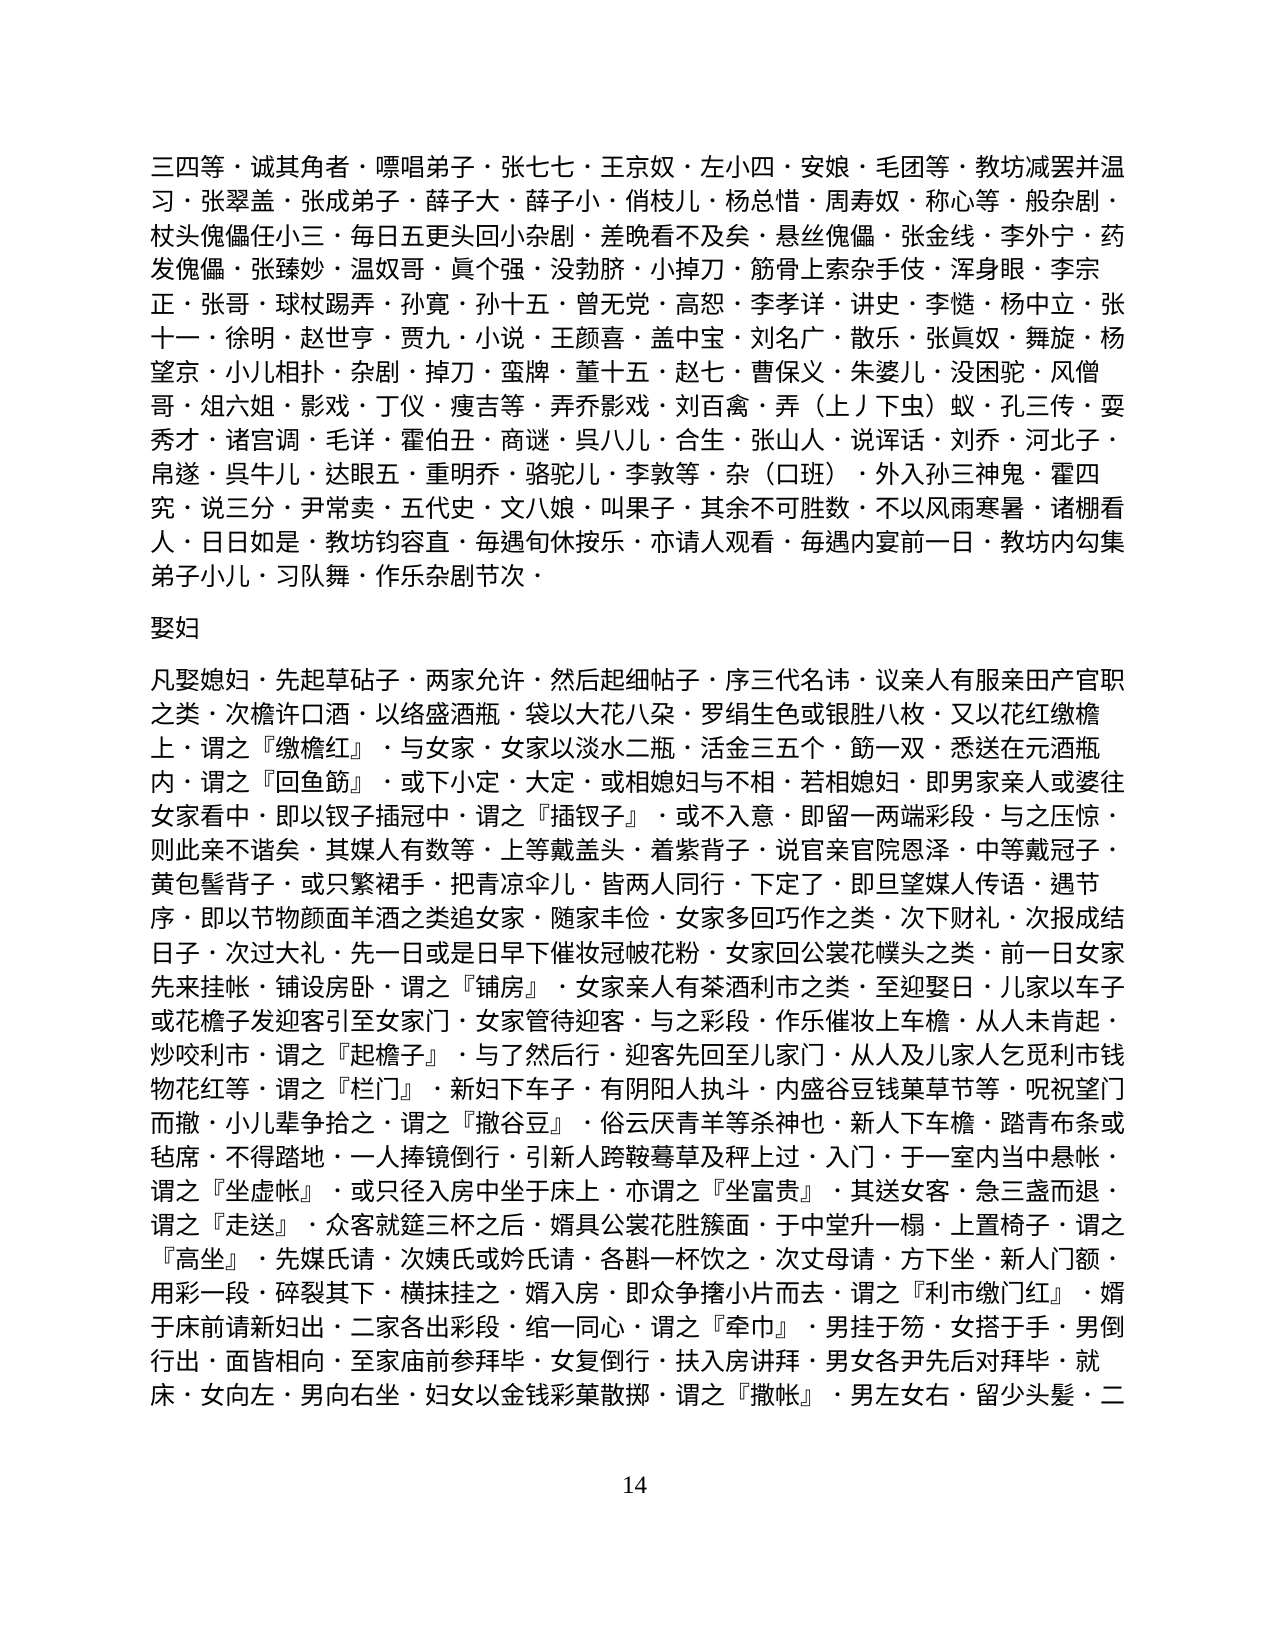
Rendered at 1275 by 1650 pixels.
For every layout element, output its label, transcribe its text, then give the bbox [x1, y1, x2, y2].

text 三四等．诚其角者．嘌唱弟子．张七七．王京奴．左小四．安娘．毛团等．教坊减罢并温习．张翠盖．张成弟子．薛子大．薛子小．俏枝儿．杨总惜．周寿奴．称心等．般杂剧．杖头傀儡任小三．毎日五更头回小杂剧．差晩看不及矣．悬丝傀儡．张金线．李外宁．药发傀儡．张臻妙．温奴哥．眞个强．没勃脐．小掉刀．筋骨上索杂手伎．浑身眼．李宗正．张哥．球杖踢弄．孙寛．孙十五．曾无党．高恕．李孝详．讲史．李慥．杨中立．张十一．徐明．赵世亨．贾九．小说．王颜喜．盖中宝．刘名广．散乐．张眞奴．舞旋．杨望京．小儿相扑．杂剧．掉刀．蛮牌．董十五．赵七．曹保义．朱婆儿．没困驼．风僧哥．俎六姐．影戏．丁仪．痩吉等．弄乔影戏．刘百禽．弄（上丿下虫）蚁．孔三传．耍秀才．诸宫调．毛详．霍伯丑．商谜．呉八儿．合生．张山人．说诨话．刘乔．河北子．帛遂．呉牛儿．达眼五．重明乔．骆驼儿．李敦等．杂（口班）．外入孙三神鬼．霍四究．说三分．尹常卖．五代史．文八娘．叫果子．其余不可胜数．不以风雨寒暑．诸棚看人．日日如是．教坊钧容直．毎遇旬休按乐．亦请人观看．毎遇内宴前一日．教坊内勾集弟子小儿．习队舞．作乐杂剧节次． [150, 150, 1125, 593]
text 凡娶媳妇．先起草砧子．两家允许．然后起细帖子．序三代名讳．议亲人有服亲田产官职之类．次檐许口酒．以络盛酒瓶．袋以大花八朶．罗绢生色或银胜八枚．又以花红缴檐上．谓之『缴檐红』．与女家．女家以淡水二瓶．活金三五个．筯一双．悉送在元酒瓶内．谓之『回鱼筯』．或下小定．大定．或相媳妇与不相．若相媳妇．即男家亲人或婆往女家看中．即以钗子插冠中．谓之『插钗子』．或不入意．即留一两端彩段．与之压惊．则此亲不谐矣．其媒人有数等．上等戴盖头．着紫背子．说官亲官院恩泽．中等戴冠子．黄包髻背子．或只繁裙手．把青凉伞儿．皆两人同行．下定了．即旦望媒人传语．遇节序．即以节物颜面羊酒之类追女家．随家丰俭．女家多回巧作之类．次下财礼．次报成结日子．次过大礼．先一日或是日早下催妆冠帔花粉．女家回公裳花幞头之类．前一日女家先来挂帐．铺设房卧．谓之『铺房』．女家亲人有茶酒利市之类．至迎娶日．儿家以车子或花檐子发迎客引至女家门．女家管待迎客．与之彩段．作乐催妆上车檐．从人未肯起．炒咬利市．谓之『起檐子』．与了然后行．迎客先回至儿家门．从人及儿家人乞觅利市钱物花红等．谓之『栏门』．新妇下车子．有阴阳人执斗．内盛谷豆钱菓草节等．呪祝望门而撤．小儿辈争拾之．谓之『撤谷豆』．俗云厌青羊等杀神也．新人下车檐．踏青布条或毡席．不得踏地．一人捧镜倒行．引新人跨鞍蓦草及秤上过．入门．于一室内当中悬帐．谓之『坐虚帐』．或只径入房中坐于床上．亦谓之『坐富贵』．其送女客．急三盏而退．谓之『走送』．众客就筵三杯之后．婿具公裳花胜簇面．于中堂升一榻．上置椅子．谓之『高坐』．先媒氏请．次姨氏或妗氏请．各斟一杯饮之．次丈母请．方下坐．新人门额．用彩一段．碎裂其下．横抹挂之．婿入房．即众争撦小片而去．谓之『利市缴门红』．婿于床前请新妇出．二家各出彩段．绾一同心．谓之『牵巾』．男挂于笏．女搭于手．男倒行出．面皆相向．至家庙前参拜毕．女复倒行．扶入房讲拜．男女各尹先后对拜毕．就床．女向左．男向右坐．妇女以金钱彩菓散掷．谓之『撒帐』．男左女右．留少头髪．二 [150, 663, 1125, 1412]
text 娶妇 [150, 611, 1125, 645]
